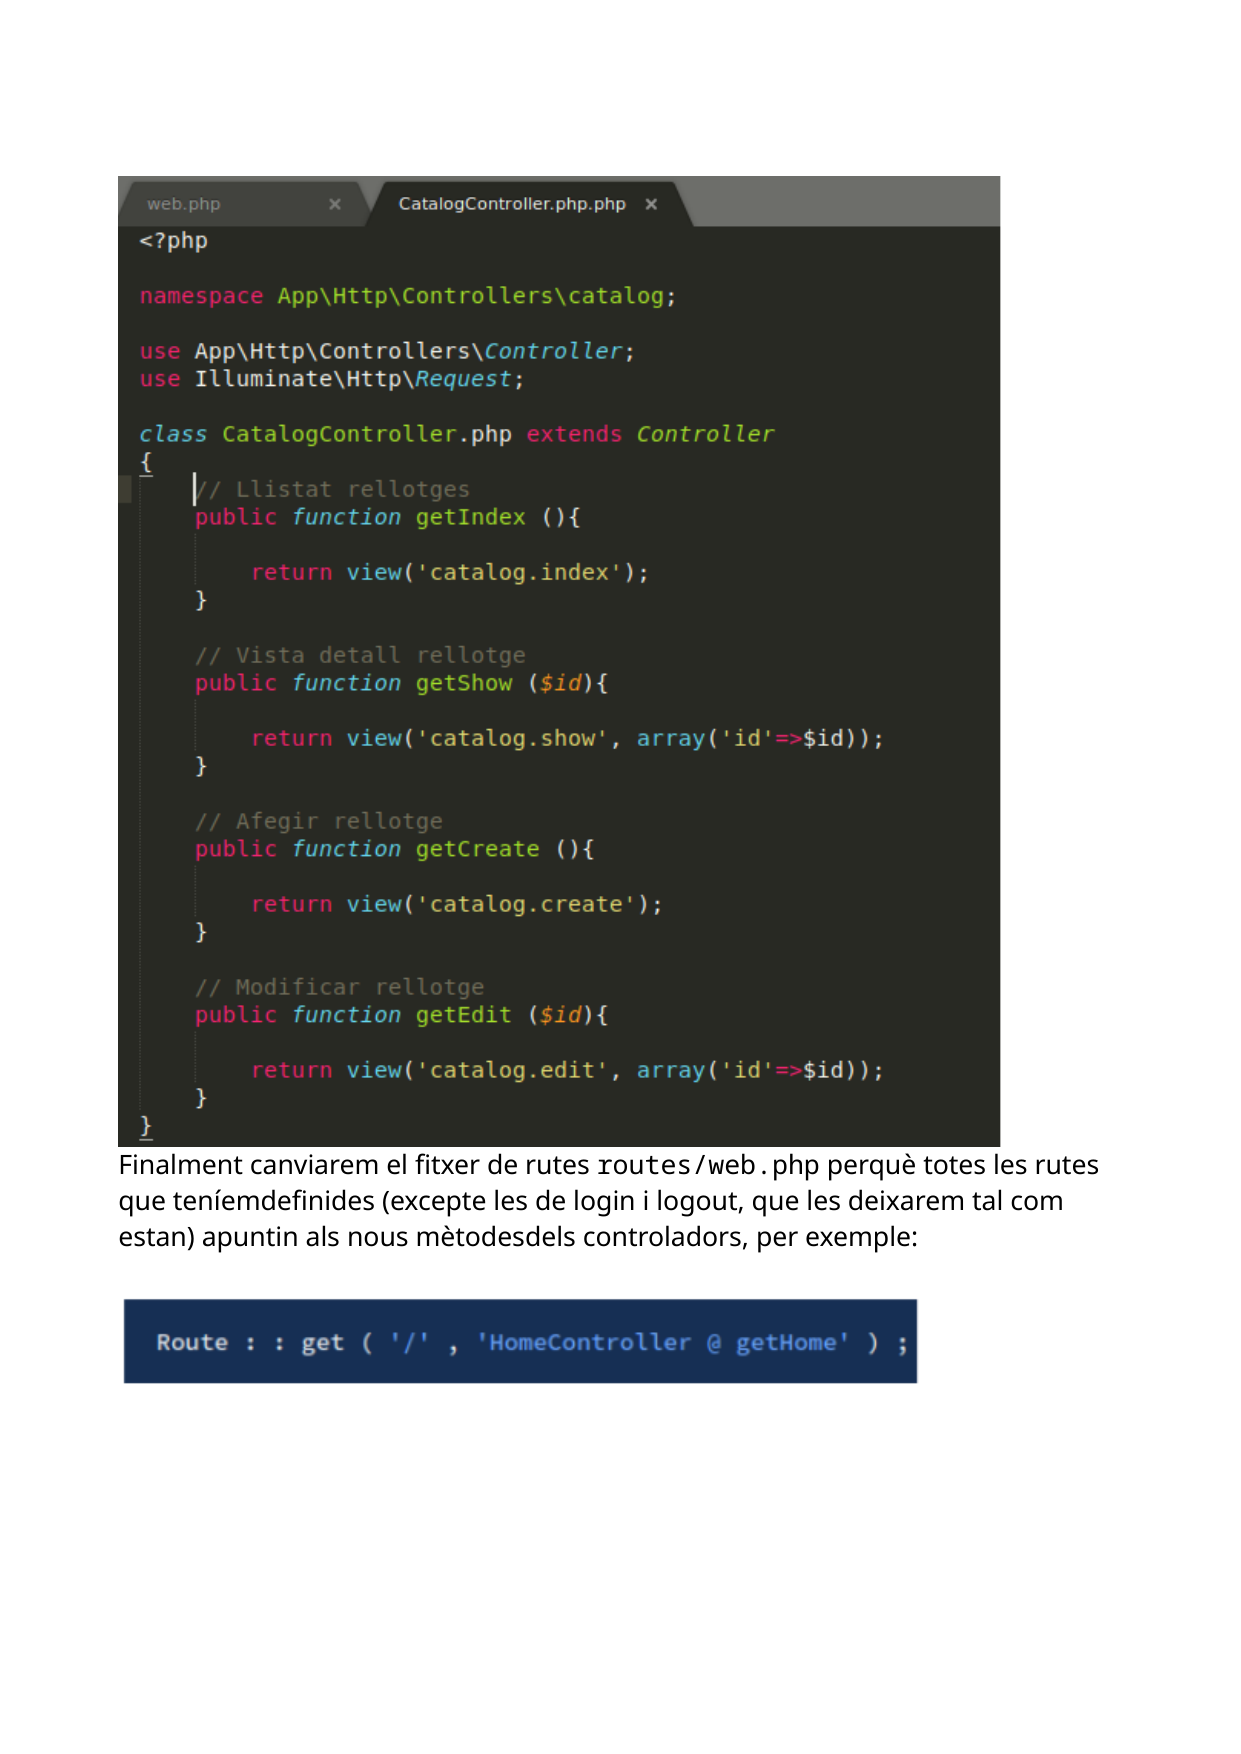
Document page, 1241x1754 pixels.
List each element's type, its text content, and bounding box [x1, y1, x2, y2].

text Finalment canviarem el fitxer de rutes routes/web.php perquè totes les rutes que teníemdefinides (excepte les de login i logout, que les deixarem tal com estan) apuntin als nous mètodesdels controladors, per exemple: [118, 1146, 1122, 1254]
picture [118, 1290, 925, 1393]
picture [118, 176, 1001, 1147]
